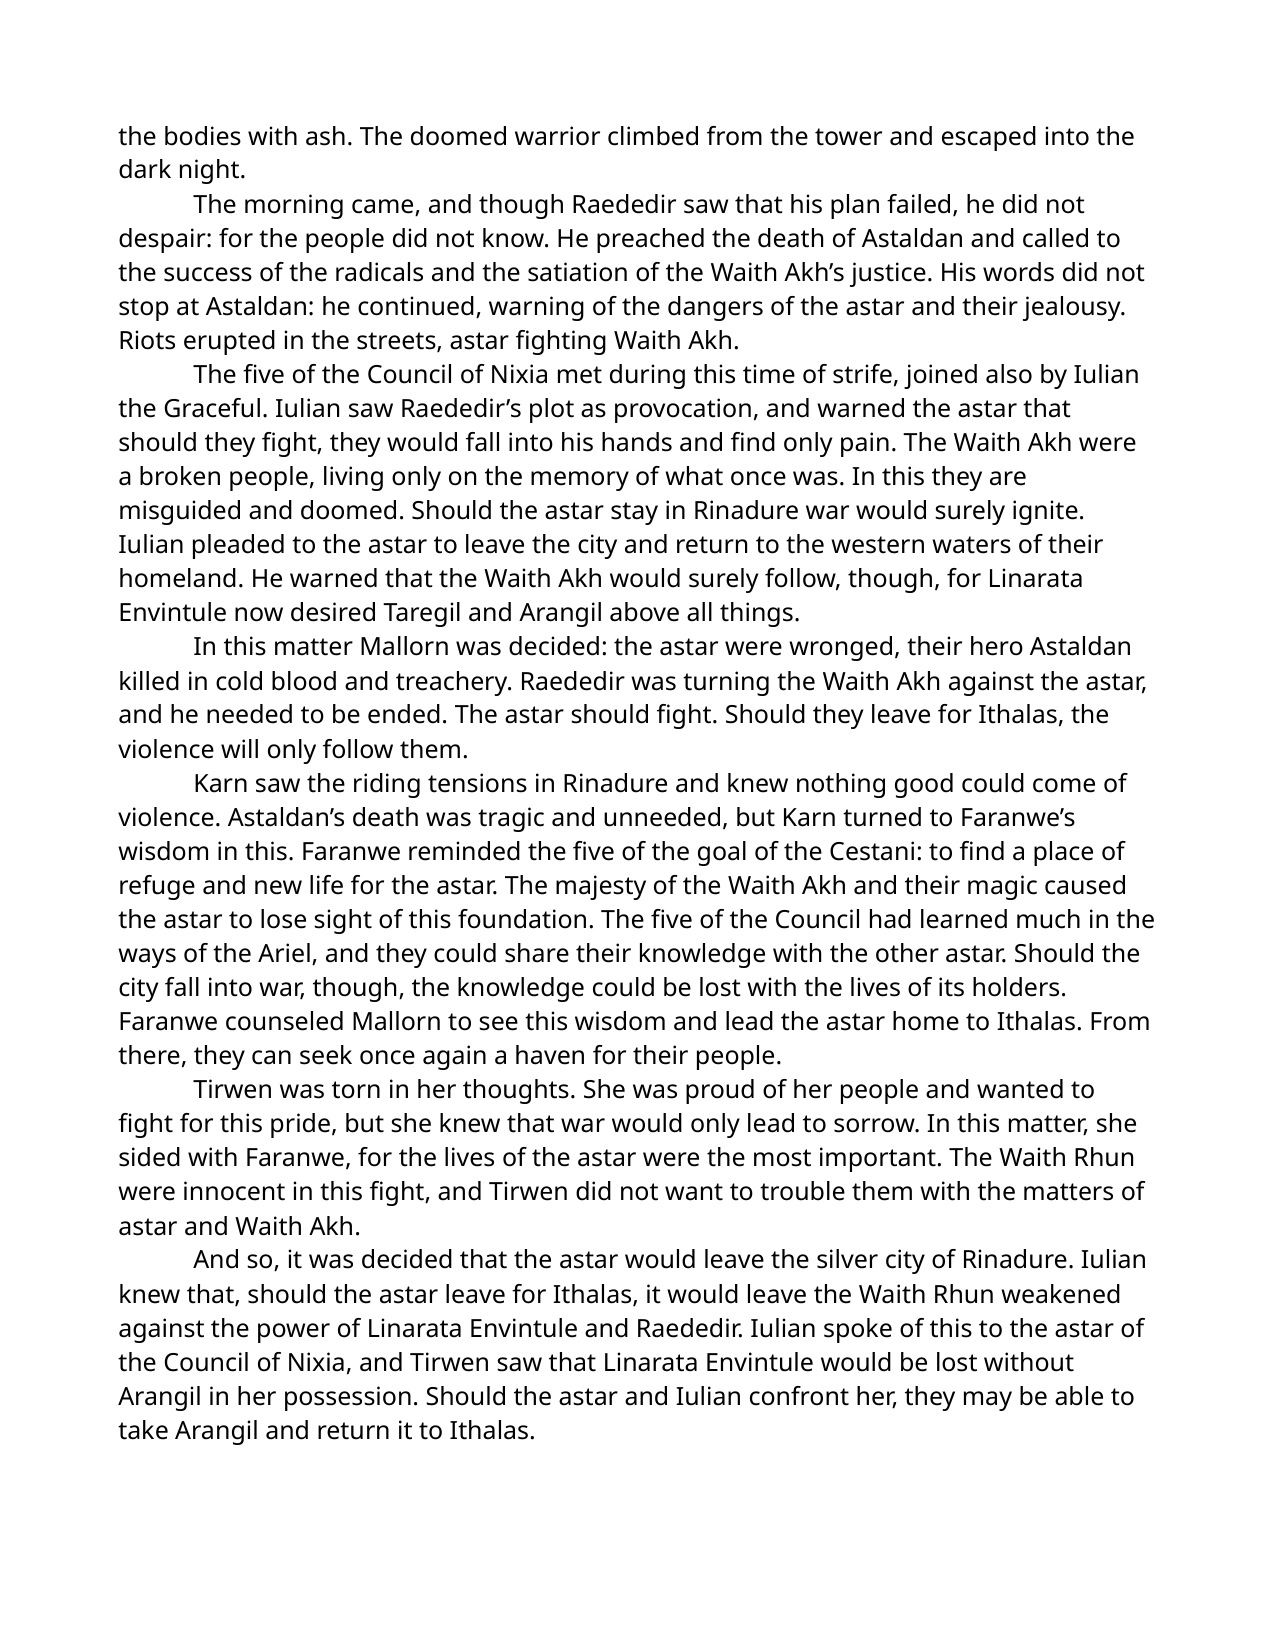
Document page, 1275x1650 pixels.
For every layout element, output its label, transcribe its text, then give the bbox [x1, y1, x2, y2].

text Tirwen was torn in her thoughts. She was proud of her people and wanted to fight for this pride, but she knew that war would only lead to sorrow. In this matter, she sided with Faranwe, for the lives of the astar were the most important. The Waith Rhun were innocent in this fight, and Tirwen did not want to trouble them with the matters of astar and Waith Akh. [118, 1072, 1157, 1242]
text Karn saw the riding tensions in Rinadure and knew nothing good could come of violence. Astaldan’s death was tragic and unneeded, but Karn turned to Faranwe’s wisdom in this. Faranwe reminded the five of the goal of the Cestani: to find a place of refuge and new life for the astar. The majesty of the Waith Akh and their magic caused the astar to lose sight of this foundation. The five of the Council had learned much in the ways of the Ariel, and they could share their knowledge with the other astar. Should the city fall into war, though, the knowledge could be lost with the lives of its holders. Faranwe counseled Mallorn to see this wisdom and lead the astar home to Ithalas. From there, they can seek once again a haven for their people. [118, 765, 1157, 1072]
text In this matter Mallorn was decided: the astar were wronged, their hero Astaldan killed in cold blood and treachery. Raededir was turning the Waith Akh against the astar, and he needed to be ended. The astar should fight. Should they leave for Ithalas, the violence will only follow them. [118, 629, 1157, 765]
text And so, it was decided that the astar would leave the silver city of Rinadure. Iulian knew that, should the astar leave for Ithalas, it would leave the Waith Rhun weakened against the power of Linarata Envintule and Raededir. Iulian spoke of this to the astar of the Council of Nixia, and Tirwen saw that Linarata Envintule would be lost without Arangil in her possession. Should the astar and Iulian confront her, they may be able to take Arangil and return it to Ithalas. [118, 1242, 1157, 1447]
text The morning came, and though Raededir saw that his plan failed, he did not despair: for the people did not know. He preached the death of Astaldan and called to the success of the radicals and the satiation of the Waith Akh’s justice. His words did not stop at Astaldan: he continued, warning of the dangers of the astar and their jealousy. Riots erupted in the streets, astar fighting Waith Akh. [118, 186, 1157, 357]
text The five of the Council of Nixia met during this time of strife, joined also by Iulian the Graceful. Iulian saw Raededir’s plot as provocation, and warned the astar that should they fight, they would fall into his hands and find only pain. The Waith Akh were a broken people, living only on the memory of what once was. In this they are misguided and doomed. Should the astar stay in Rinadure war would surely ignite. Iulian pleaded to the astar to leave the city and return to the western waters of their homeland. He warned that the Waith Akh would surely follow, though, for Linarata Envintule now desired Taregil and Arangil above all things. [118, 357, 1157, 629]
text the bodies with ash. The doomed warrior climbed from the tower and escaped into the dark night. [118, 118, 1157, 186]
